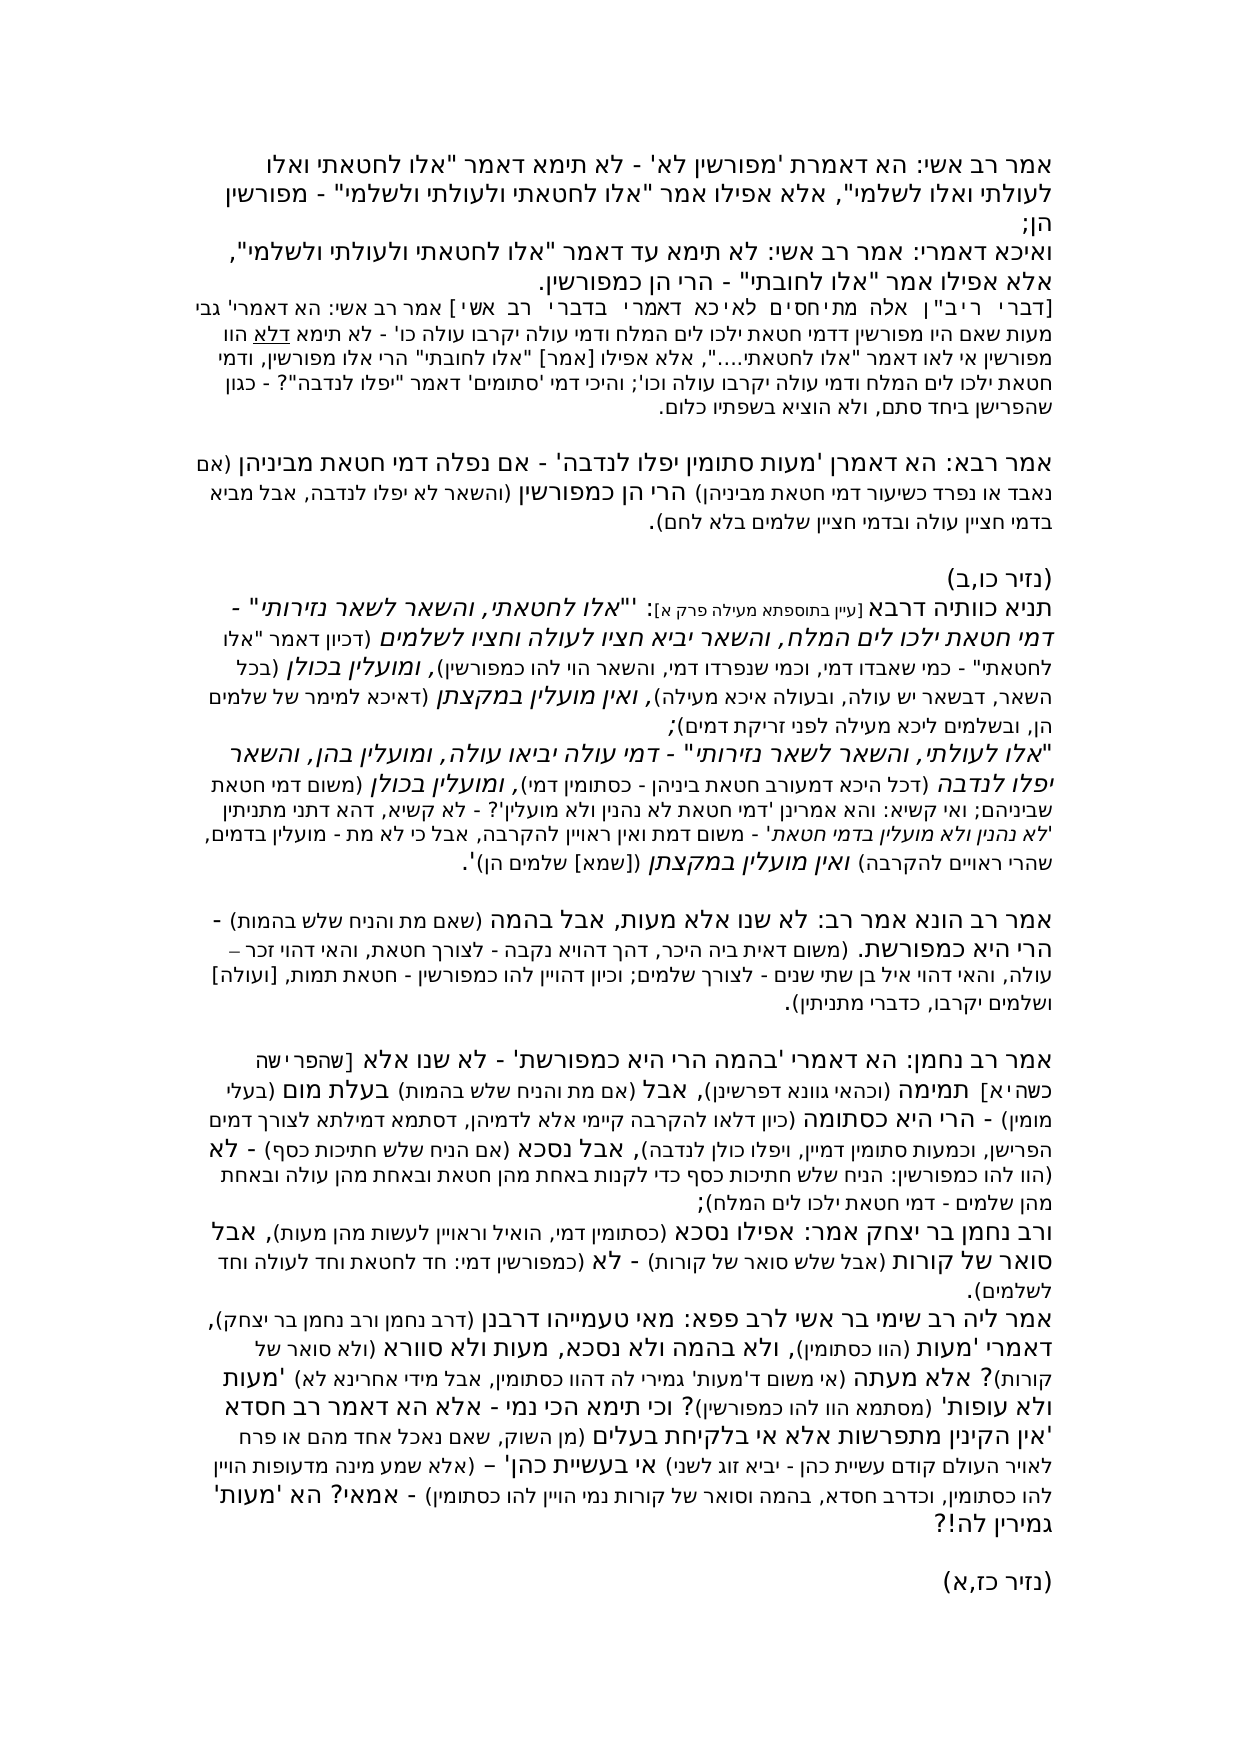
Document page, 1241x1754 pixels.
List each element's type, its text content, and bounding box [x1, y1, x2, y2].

text אמר רב הונא אמר רב: לא שנו אלא מעות, אבל בהמה (שאם מת והניח שלש בהמות) - הרי היא כמפורשת. (משום דאית ביה היכר, דהך דהויא נקבה - לצורך חטאת, והאי דהוי זכר – עולה, והאי דהוי איל בן שתי שנים - לצורך שלמים; וכיון דהויין להו כמפורשין - חטאת תמות, [ועולה] ושלמים יקרבו, כדברי מתניתין). [187, 905, 1053, 1017]
text ואיכא דאמרי: אמר רב אשי: לא תימא עד דאמר "אלו לחטאתי ולעולתי ולשלמי", אלא אפילו אמר "אלו לחובתי" - הרי הן כמפורשין. [187, 238, 1053, 296]
text (נזיר כו,ב) [187, 564, 1053, 593]
text אמר רבא: הא דאמרן 'מעות סתומין יפלו לנדבה' - אם נפלה דמי חטאת מביניהן (אם נאבד או נפרד כשיעור דמי חטאת מביניהן) הרי הן כמפורשין (והשאר לא יפלו לנדבה, אבל מביא בדמי חציין עולה ובדמי חציין שלמים בלא לחם). [187, 448, 1053, 536]
text אמר רב נחמן: הא דאמרי 'בהמה הרי היא כמפורשת' - לא שנו אלא [שהפרישה כשהיא] תמימה (וכהאי גוונא דפרשינן), אבל (אם מת והניח שלש בהמות) בעלת מום (בעלי מומין) - הרי היא כסתומה (כיון דלאו להקרבה קיימי אלא לדמיהן, דסתמא דמילתא לצורך דמים הפרישן, וכמעות סתומין דמיין, ויפלו כולן לנדבה), אבל נסכא (אם הניח שלש חתיכות כסף) - לא (הוו להו כמפורשין: הניח שלש חתיכות כסף כדי לקנות באחת מהן חטאת ובאחת מהן עולה ובאחת מהן שלמים - דמי חטאת ילכו לים המלח); [187, 1046, 1053, 1217]
text [דברי ריב"ן אלה מתיחסים לאיכא דאמרי בדברי רב אשי] אמר רב אשי: הא דאמרי' גבי מעות שאם היו מפורשין דדמי חטאת ילכו לים המלח ודמי עולה יקרבו עולה כו' - לא תימא דלא הוו מפורשין אי לאו דאמר "אלו לחטאתי....", אלא אפילו [אמר] "אלו לחובתי" הרי אלו מפורשין, ודמי חטאת ילכו לים המלח ודמי עולה יקרבו עולה וכו'; והיכי דמי 'סתומים' דאמר "יפלו לנדבה"? - כגון שהפרישן ביחד סתם, ולא הוציא בשפתיו כלום. [187, 296, 1053, 419]
text אמר ליה רב שימי בר אשי לרב פפא: מאי טעמייהו דרבנן (דרב נחמן ורב נחמן בר יצחק), דאמרי 'מעות (הוו כסתומין), ולא בהמה ולא נסכא, מעות ולא סוורא (ולא סואר של קורות)? אלא מעתה (אי משום ד'מעות' גמירי לה דהוו כסתומין, אבל מידי אחרינא לא) 'מעות ולא עופות' (מסתמא הוו להו כמפורשין)? וכי תימא הכי נמי - אלא הא דאמר רב חסדא 'אין הקינין מתפרשות אלא אי בלקיחת בעלים (מן השוק, שאם נאכל אחד מהם או פרח לאויר העולם קודם עשיית כהן - יביא זוג לשני) אי בעשיית כהן' – (אלא שמע מינה מדעופות הויין להו כסתומין, וכדרב חסדא, בהמה וסואר של קורות נמי הויין להו כסתומין) - אמאי? הא 'מעות' גמירין לה!? [187, 1304, 1053, 1538]
text אמר רב אשי: הא דאמרת 'מפורשין לא' - לא תימא דאמר "אלו לחטאתי ואלו לעולתי ואלו לשלמי", אלא אפילו אמר "אלו לחטאתי ולעולתי ולשלמי" - מפורשין הן; [187, 150, 1053, 238]
text (נזיר כז,א) [187, 1567, 1053, 1596]
text "אלו לעולתי, והשאר לשאר נזירותי" - דמי עולה יביאו עולה, ומועלין בהן, והשאר יפלו לנדבה (דכל היכא דמעורב חטאת ביניהן - כסתומין דמי), ומועלין בכולן (משום דמי חטאת שביניהם; ואי קשיא: והא אמרינן 'דמי חטאת לא נהנין ולא מועלין'? - לא קשיא, דהא דתני מתניתין 'לא נהנין ולא מועלין בדמי חטאת' - משום דמת ואין ראויין להקרבה, אבל כי לא מת - מועלין בדמים, שהרי ראויים להקרבה) ואין מועלין במקצתן ([שמא] שלמים הן)'. [187, 739, 1053, 876]
text ורב נחמן בר יצחק אמר: אפילו נסכא (כסתומין דמי, הואיל וראויין לעשות מהן מעות), אבל סואר של קורות (אבל שלש סואר של קורות) - לא (כמפורשין דמי: חד לחטאת וחד לעולה וחד לשלמים). [187, 1217, 1053, 1304]
text תניא כוותיה דרבא [עיין בתוספתא מעילה פרק א]: '"אלו לחטאתי, והשאר לשאר נזירותי" - דמי חטאת ילכו לים המלח, והשאר יביא חציו לעולה וחציו לשלמים (דכיון דאמר "אלו לחטאתי" - כמי שאבדו דמי, וכמי שנפרדו דמי, והשאר הוי להו כמפורשין), ומועלין בכולן (בכל השאר, דבשאר יש עולה, ובעולה איכא מעילה), ואין מועלין במקצתן (דאיכא למימר של שלמים הן, ובשלמים ליכא מעילה לפני זריקת דמים); [187, 593, 1053, 739]
